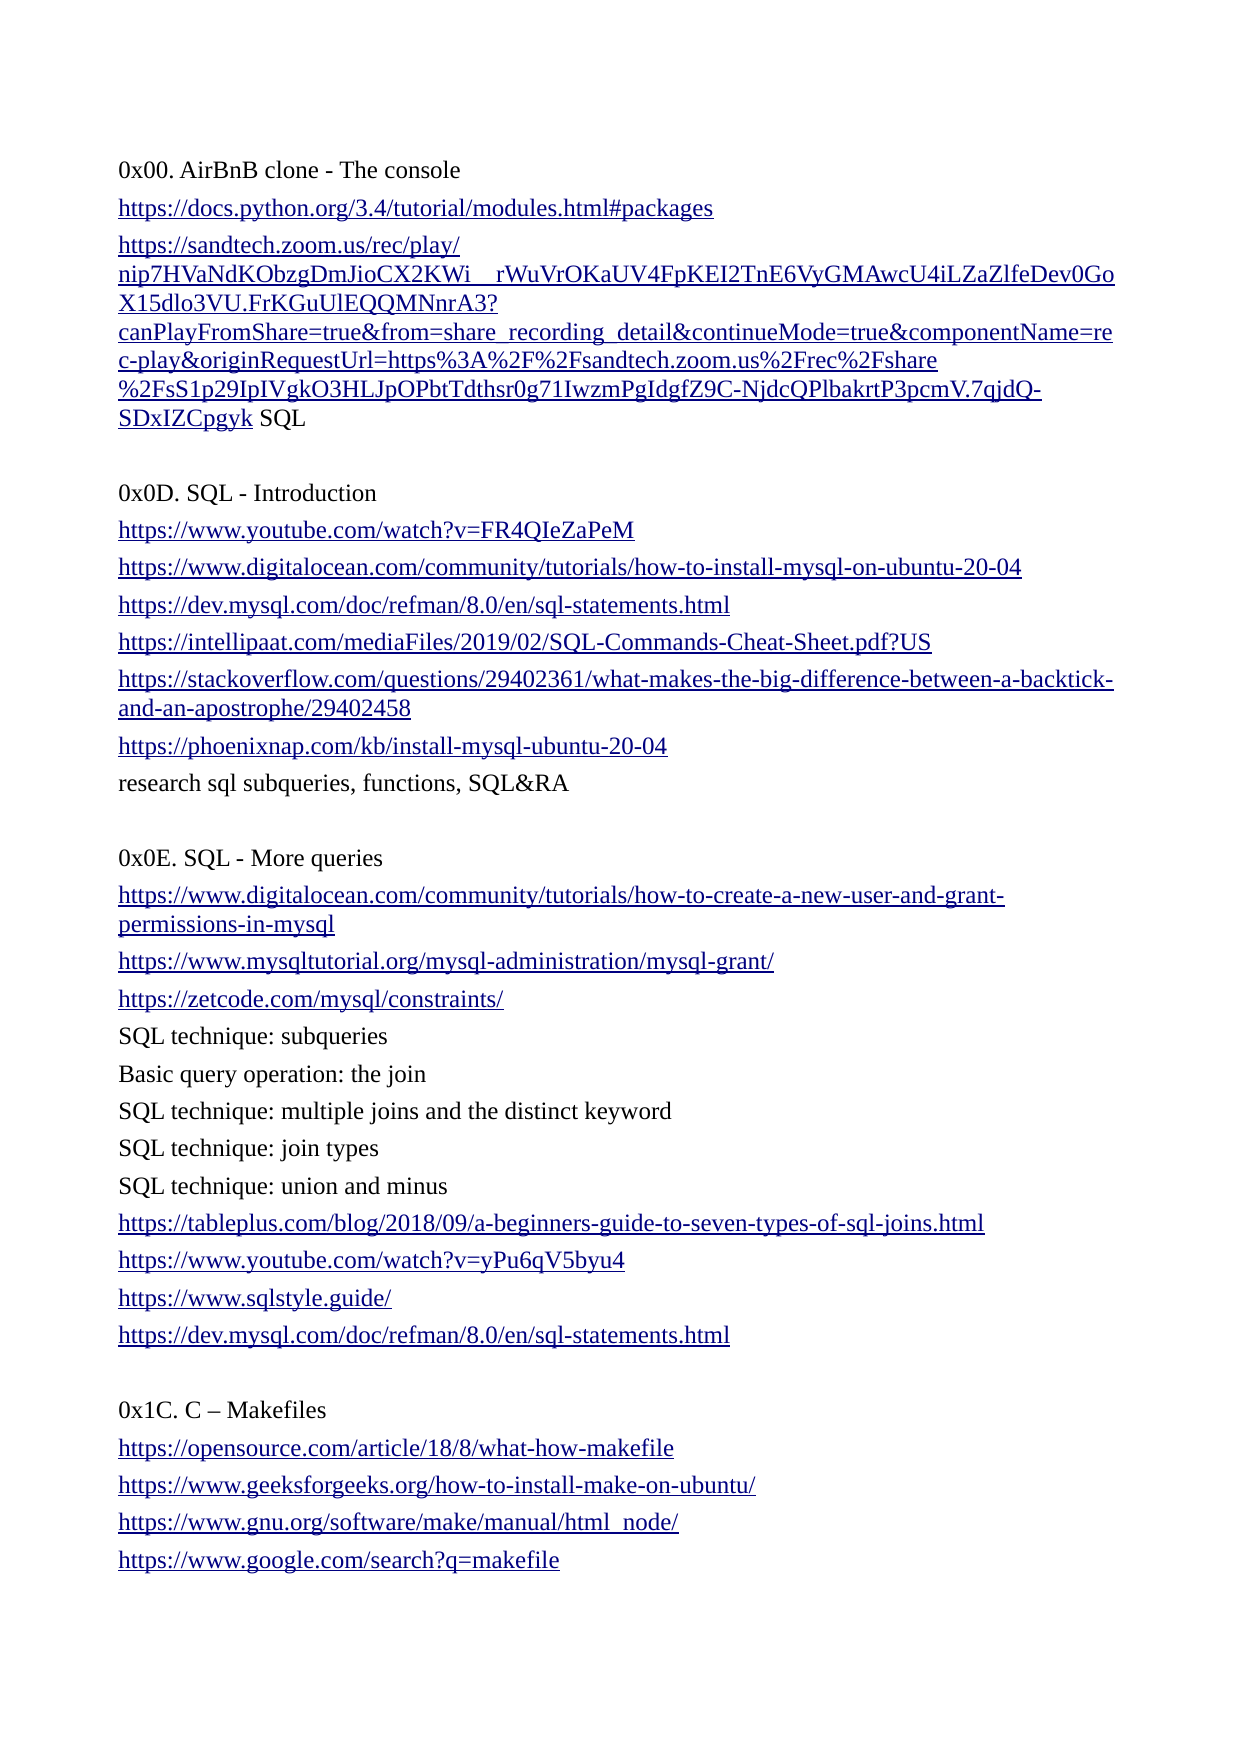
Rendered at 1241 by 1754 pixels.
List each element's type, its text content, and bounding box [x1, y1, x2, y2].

text https://www.youtube.com/watch?v=yPu6qV5byu4 [118, 1246, 1122, 1274]
text https://tableplus.com/blog/2018/09/a-beginners-guide-to-seven-types-of-sql-joins.html [118, 1208, 1122, 1237]
text https://opensource.com/article/18/8/what-how-makefile [118, 1433, 1122, 1461]
text SQL technique: union and minus [118, 1171, 1122, 1199]
text https://www.sqlstyle.guide/ [118, 1283, 1122, 1312]
text https://www.youtube.com/watch?v=FR4QIeZaPeM [118, 515, 1122, 544]
text 0x00. AirBnB clone - The console [118, 156, 1122, 184]
text research sql subqueries, functions, SQL&RA [118, 768, 1122, 797]
text Basic query operation: the join [118, 1059, 1122, 1087]
text https://dev.mysql.com/doc/refman/8.0/en/sql-statements.html [118, 590, 1122, 618]
text https://www.google.com/search?q=makefile [118, 1545, 1122, 1573]
text https://stackoverflow.com/questions/29402361/what-makes-the-big-difference-between-a-backtick-and-an-apostrophe/29402458 [118, 664, 1122, 722]
text 0x0E. SQL - More queries [118, 843, 1122, 872]
text https://zetcode.com/mysql/constraints/ [118, 984, 1122, 1013]
text https://intellipaat.com/mediaFiles/2019/02/SQL-Commands-Cheat-Sheet.pdf?US [118, 627, 1122, 656]
text https://www.digitalocean.com/community/tutorials/how-to-create-a-new-user-and-grant-permissions-in-mysql [118, 880, 1122, 938]
text SQL technique: subqueries [118, 1021, 1122, 1050]
text SQL technique: join types [118, 1133, 1122, 1162]
text 0x1C. C – Makefiles [118, 1395, 1122, 1424]
text https://www.mysqltutorial.org/mysql-administration/mysql-grant/ [118, 946, 1122, 975]
text https://dev.mysql.com/doc/refman/8.0/en/sql-statements.html [118, 1320, 1122, 1349]
text https://www.gnu.org/software/make/manual/html_node/ [118, 1507, 1122, 1536]
text https://phoenixnap.com/kb/install-mysql-ubuntu-20-04 [118, 731, 1122, 759]
text SQL technique: multiple joins and the distinct keyword [118, 1096, 1122, 1125]
text https://docs.python.org/3.4/tutorial/modules.html#packages [118, 193, 1122, 222]
text 0x0D. SQL - Introduction [118, 478, 1122, 506]
text https://www.digitalocean.com/community/tutorials/how-to-install-mysql-on-ubuntu-20-04 [118, 552, 1122, 581]
text https://sandtech.zoom.us/rec/play/nip7HVaNdKObzgDmJioCX2KWi__rWuVrOKaUV4FpKEI2TnE6VyGMAwcU4iLZaZlfeDev0GoX15dlo3VU.FrKGuUlEQQMNnrA3?canPlayFromShare=true&from=share_recording_detail&continueMode=true&componentName=rec-play&originRequestUrl=https%3A%2F%2Fsandtech.zoom.us%2Frec%2Fshare%2FsS1p29IpIVgkO3HLJpOPbtTdthsr0g71IwzmPgIdgfZ9C-NjdcQPlbakrtP3pcmV.7qjdQ-SDxIZCpgyk SQL [118, 230, 1122, 432]
text https://www.geeksforgeeks.org/how-to-install-make-on-ubuntu/ [118, 1470, 1122, 1499]
